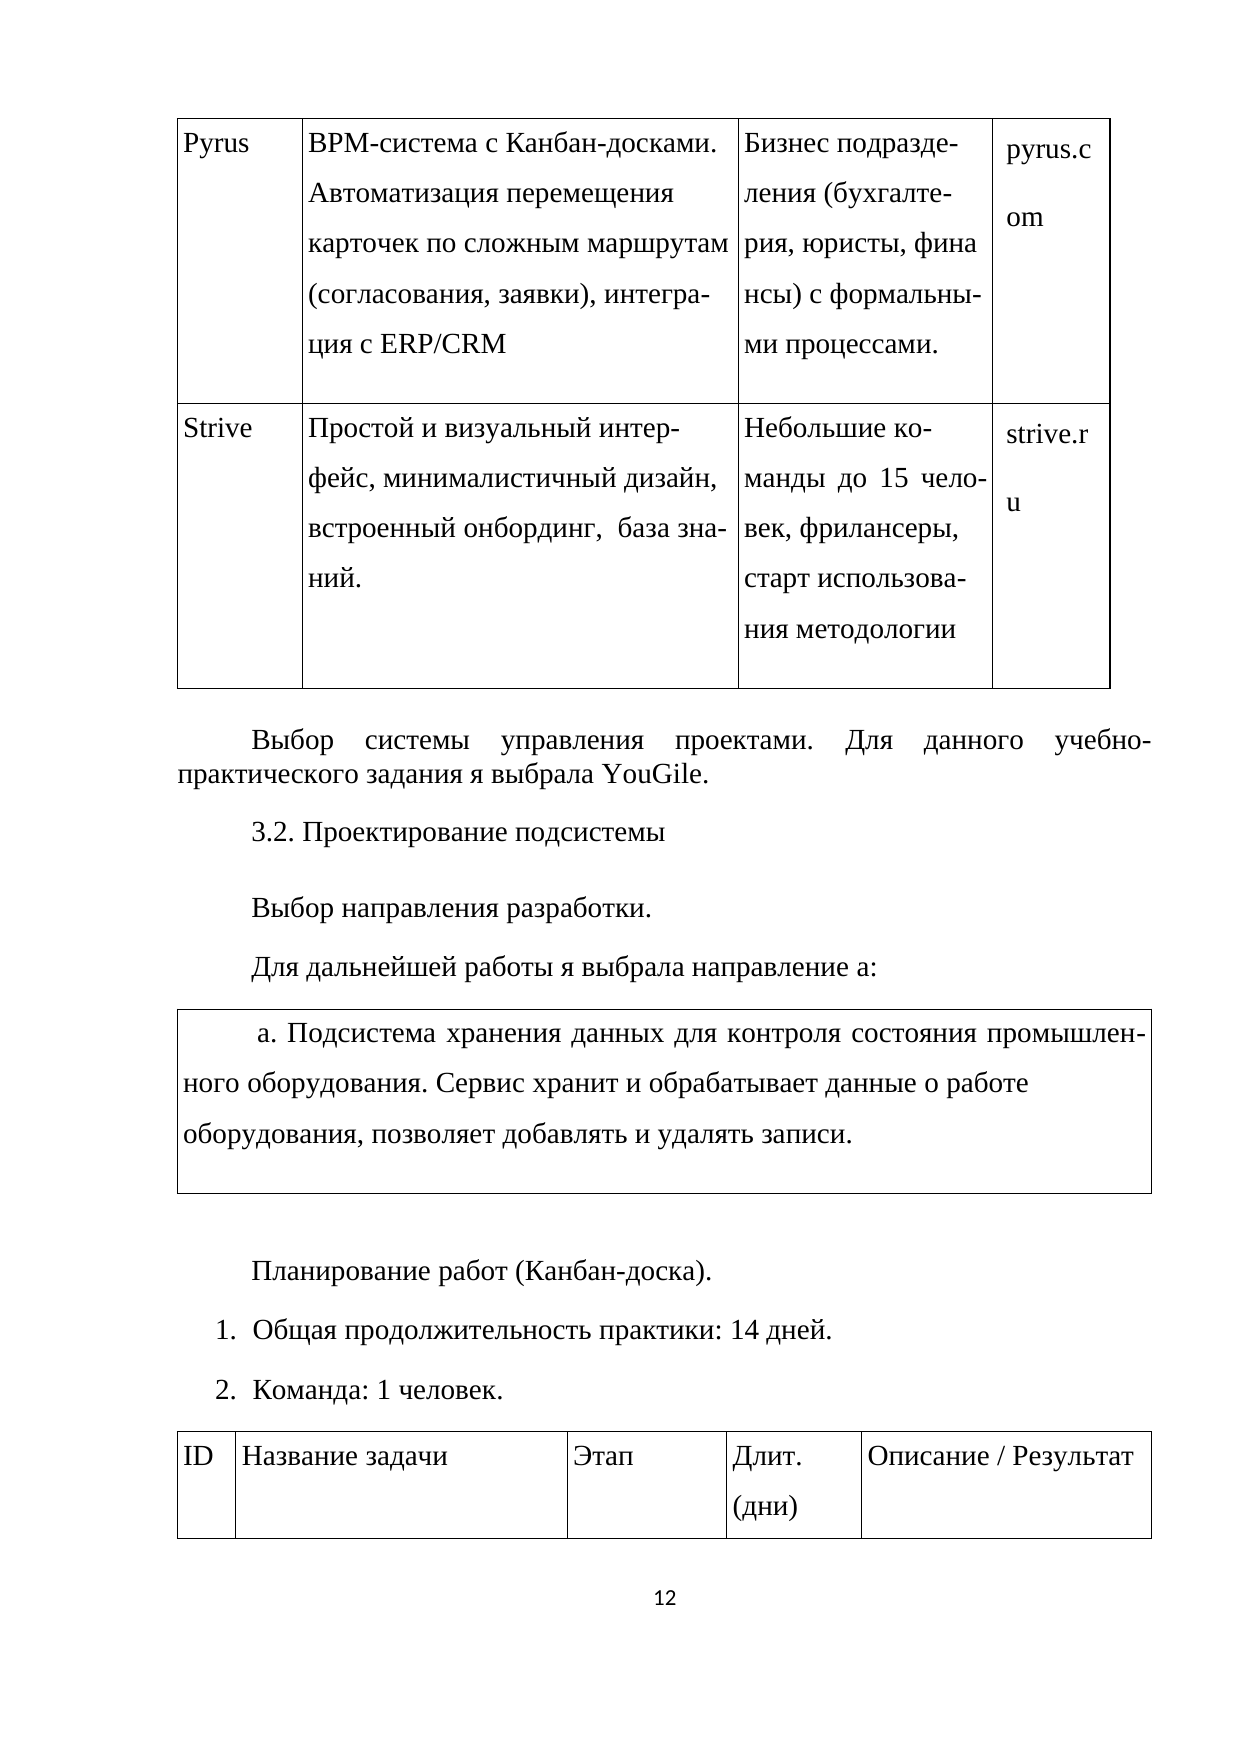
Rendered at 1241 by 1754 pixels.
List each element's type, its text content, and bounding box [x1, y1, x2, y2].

text Выбор направления разработки. [177, 890, 1152, 923]
list Общая продолжительность практики: 14 дней. [215, 1312, 1152, 1346]
subtitle 3.2. Проектирование подсистемы [177, 814, 1152, 848]
table_cell BPM-система с Канбан-досками. Ав­томатизация пере­мещения карточек по слож­ным маршрутам (согласова­ния, заявки), интегра­ция с ERP/CRM [303, 119, 738, 403]
table_header a. Подсистема хранения данных для контроля состояния промышлен­ного оборудования. Сервис хранит и обрабатывает данные о работе оборудования, позволяет до­бавлять и удалять записи. [178, 1010, 1151, 1193]
text Планирование работ (Канбан-доска). [177, 1253, 1152, 1287]
table_header ID [178, 1432, 235, 1537]
table_header Описание / Ре­зультат [862, 1432, 1151, 1537]
table_cell Pyrus [178, 119, 302, 403]
text Выбор системы управления проектами. Для данного учебно-практического задания я выбрала YouGile. [177, 722, 1152, 789]
table_cell pyrus.com [993, 119, 1109, 403]
table_cell Небольшие ко­манды до 15 чело­век, фрилан­серы, старт использова­ния методологии [739, 404, 992, 688]
text Для дальнейшей работы я выбрала направление a: [177, 949, 1152, 983]
table_cell strive.ru [993, 404, 1109, 688]
table_cell Бизнес подразде­ления (бухгалте­рия, юри­сты, финан­сы) с формальны­ми про­цессами. [739, 119, 992, 403]
table_header Название за­дачи [236, 1432, 567, 1537]
table_header Длит. (дни) [727, 1432, 861, 1537]
table_header Этап [568, 1432, 726, 1537]
table_cell Простой и визу­альный интер­фейс, минимали­стичный дизайн, встроенный он­бординг, база зна­ний. [303, 404, 738, 688]
list Команда: 1 человек. [215, 1372, 1152, 1405]
table_cell Strive [178, 404, 302, 688]
